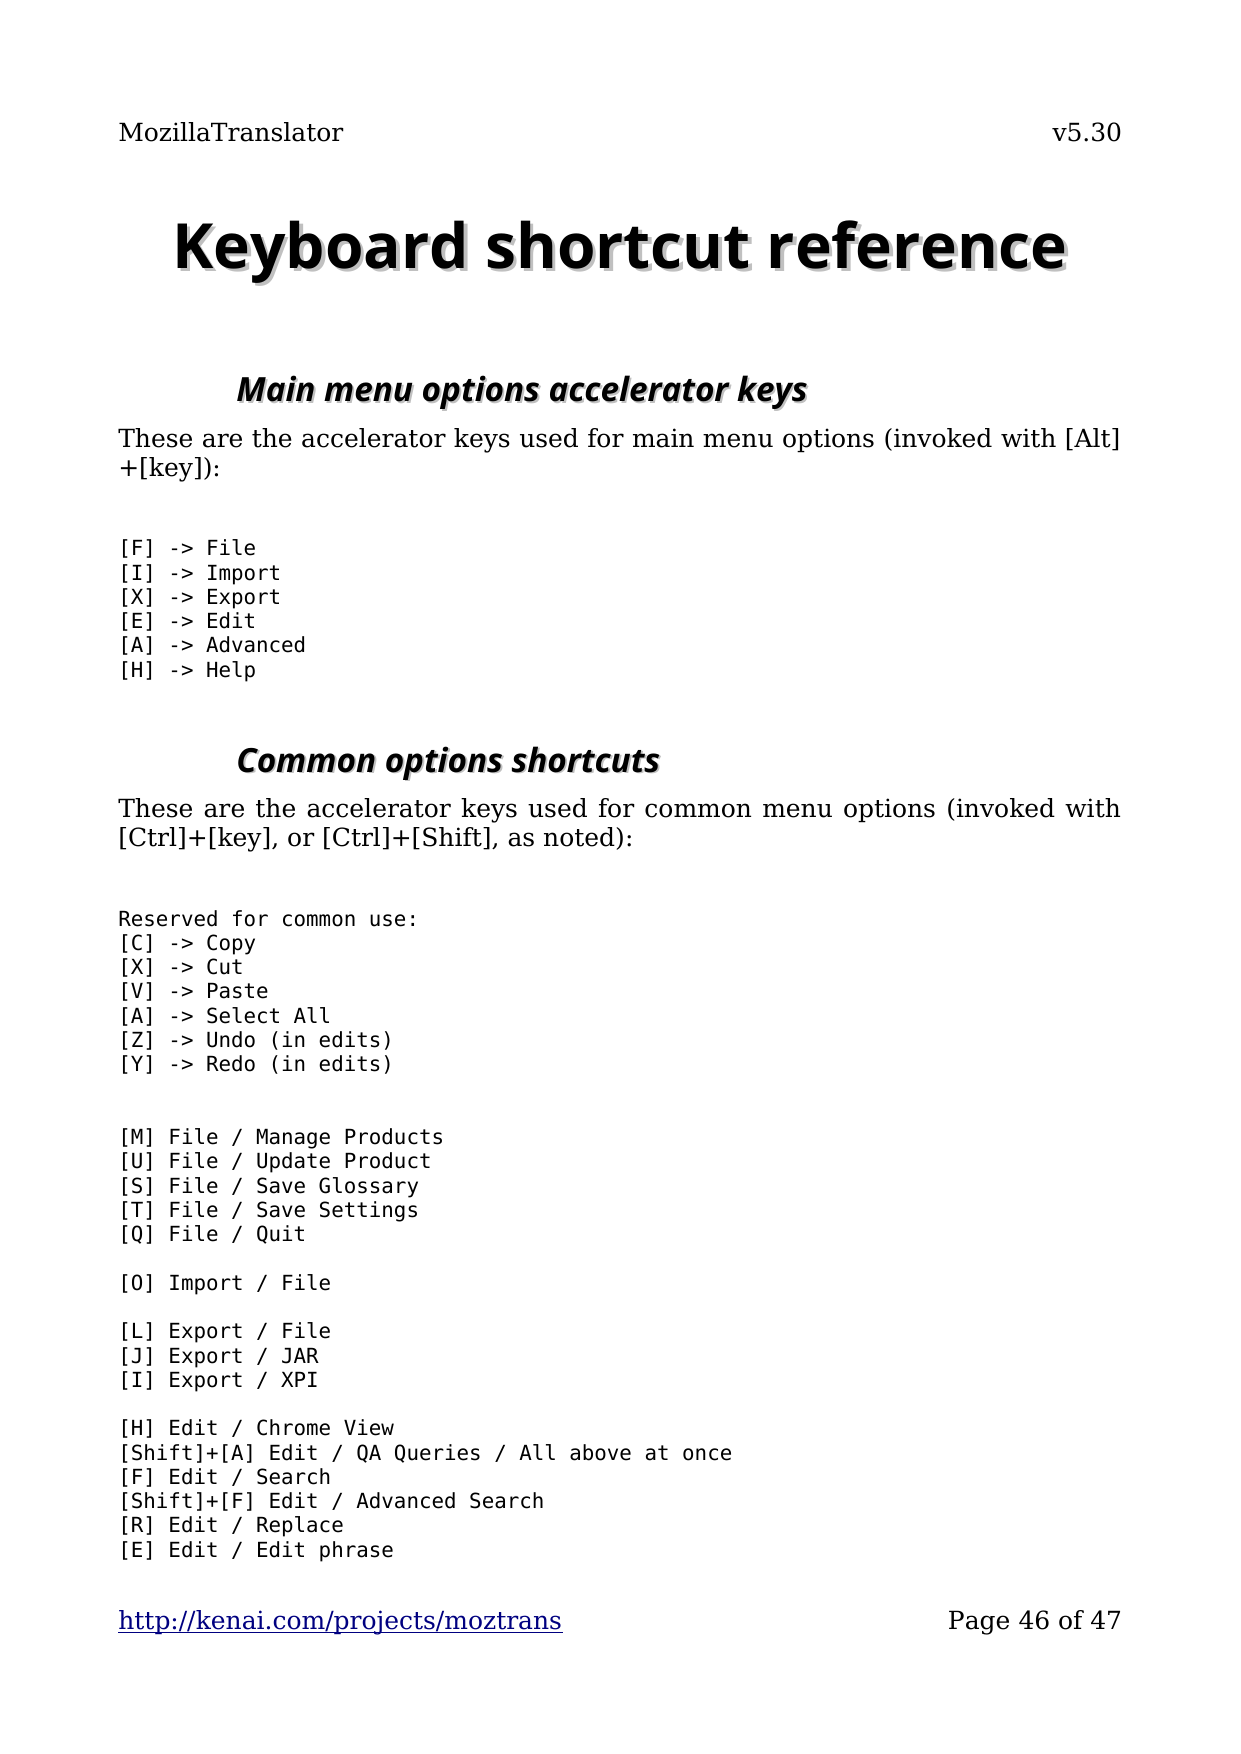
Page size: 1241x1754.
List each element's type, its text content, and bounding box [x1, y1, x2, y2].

text [J] Export / JAR [118, 1344, 1122, 1368]
text [H] -> Help [118, 658, 1122, 682]
text [R] Edit / Replace [118, 1513, 1122, 1538]
text [E] Edit / Edit phrase [118, 1538, 1122, 1562]
text [L] Export / File [118, 1319, 1122, 1344]
text [E] -> Edit [118, 609, 1122, 633]
text [Shift]+[A] Edit / QA Queries / All above at once [118, 1441, 1122, 1465]
text [Shift]+[F] Edit / Advanced Search [118, 1489, 1122, 1513]
text [T] File / Save Settings [118, 1198, 1122, 1222]
text [I] -> Import [118, 561, 1122, 585]
subtitle Keyboard shortcut reference [118, 202, 1122, 287]
subtitle Common options shortcuts [236, 736, 1122, 782]
text [I] Export / XPI [118, 1368, 1122, 1392]
text [O] Import / File [118, 1271, 1122, 1295]
text [M] File / Manage Products [118, 1125, 1122, 1149]
text [Q] File / Quit [118, 1222, 1122, 1247]
text [F] -> File [118, 536, 1122, 561]
subtitle Main menu options accelerator keys [236, 366, 1122, 411]
text [U] File / Update Product [118, 1149, 1122, 1174]
text Reserved for common use: [118, 907, 1122, 931]
text These are the accelerator keys used for common menu options (invoked with [Ctrl]+[key], or [Ctrl]+[Shift], as noted): [118, 794, 1122, 853]
text [S] File / Save Glossary [118, 1174, 1122, 1198]
text [Y] -> Redo (in edits) [118, 1052, 1122, 1077]
text [V] -> Paste [118, 979, 1122, 1004]
text [H] Edit / Chrome View [118, 1416, 1122, 1441]
text [X] -> Export [118, 585, 1122, 609]
text [F] Edit / Search [118, 1465, 1122, 1489]
text [Z] -> Undo (in edits) [118, 1028, 1122, 1052]
text [A] -> Select All [118, 1004, 1122, 1028]
text [C] -> Copy [118, 931, 1122, 955]
text These are the accelerator keys used for main menu options (invoked with [Alt]+[key]): [118, 424, 1122, 482]
text [X] -> Cut [118, 955, 1122, 979]
text [A] -> Advanced [118, 633, 1122, 658]
